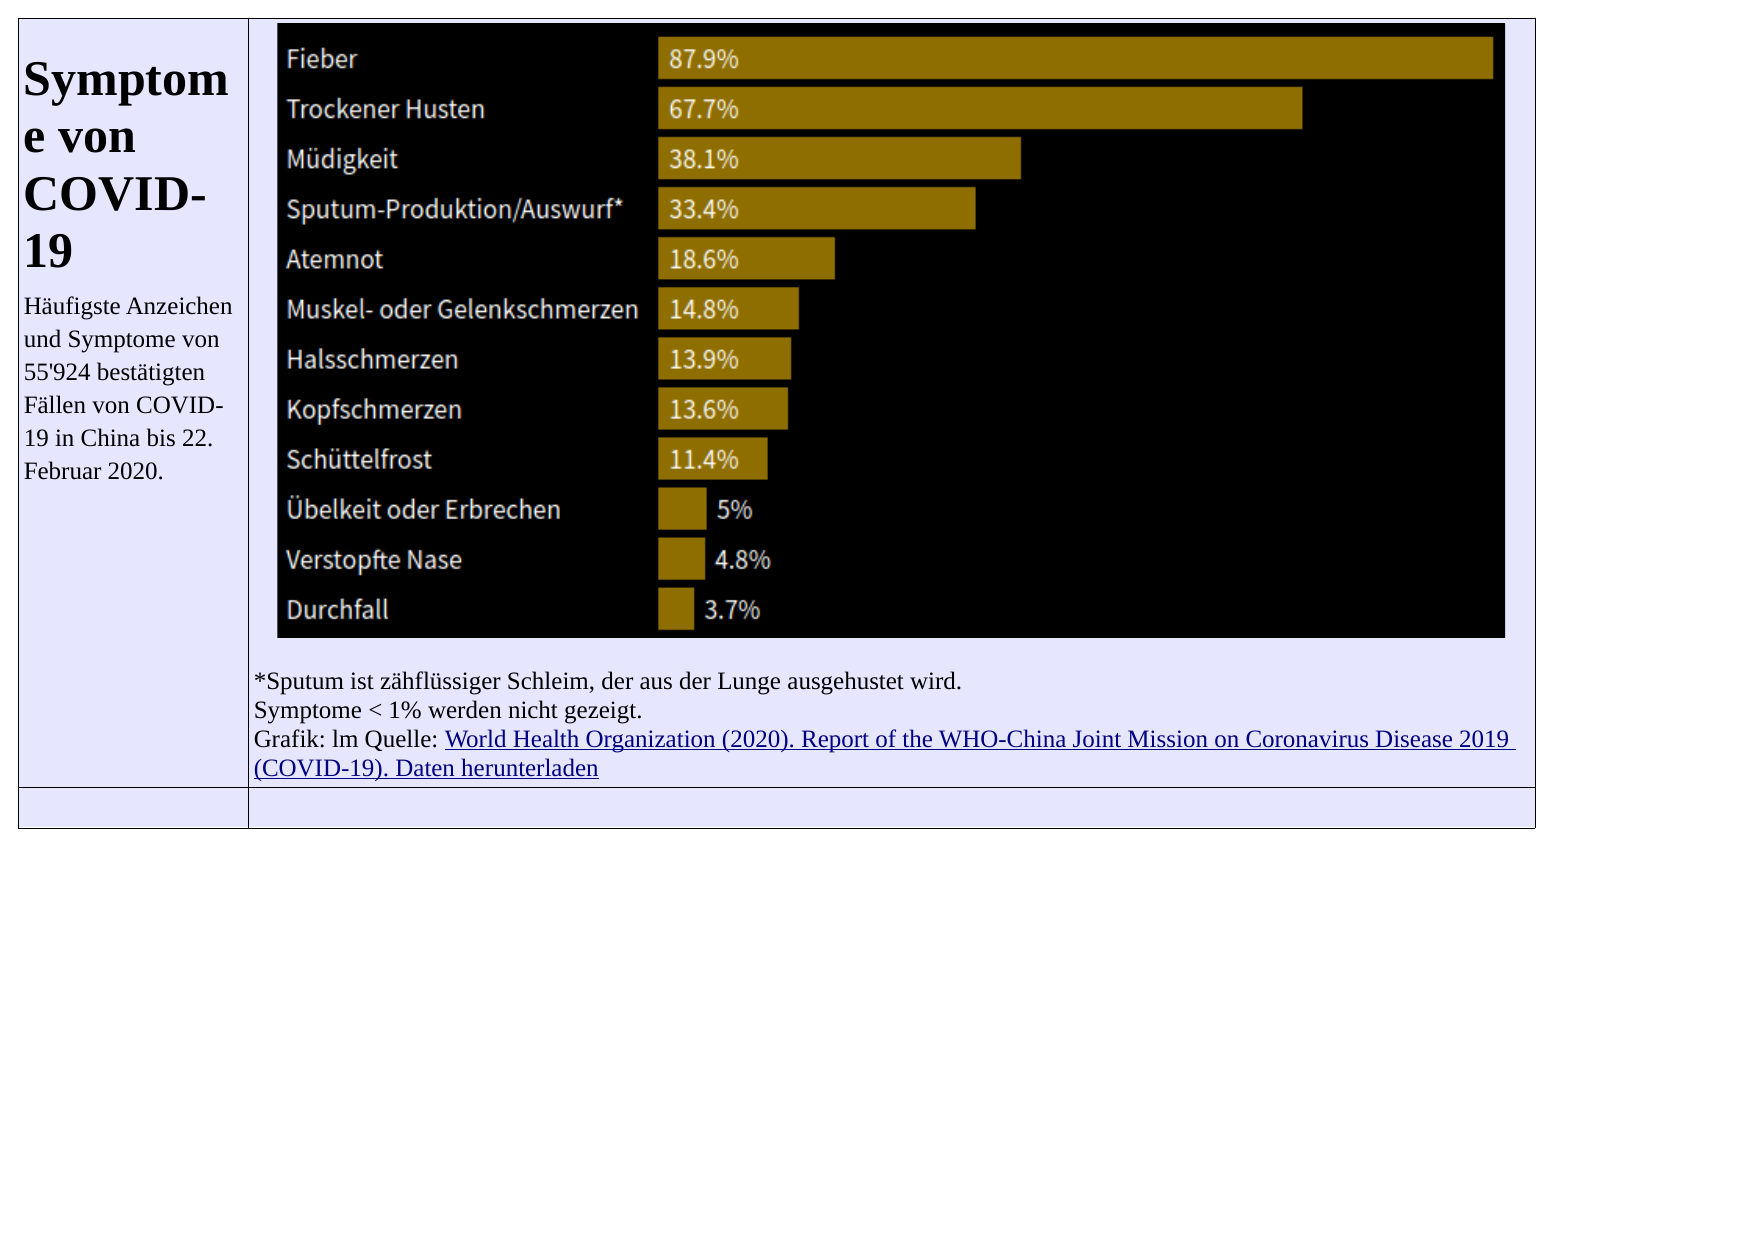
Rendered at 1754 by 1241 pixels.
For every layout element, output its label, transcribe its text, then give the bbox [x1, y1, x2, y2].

table_cell *Sputum ist zähflüssiger Schleim, der aus der Lunge ausgehustet wird. Symptome < 1% werden nicht gezeigt. Grafik: lm Quelle: World Health Organization (2020). Report of the WHO-China Joint Mission on Coronavirus Disease 2019 (COVID-19). Daten herunterladen [249, 19, 1535, 787]
picture [277, 23, 1506, 638]
table_cell Symptome von COVID-19 Häufigste Anzeichen und Symptome von 55'924 bestätigten Fällen von COVID-19 in China bis 22. Februar 2020. [19, 19, 248, 787]
table_cell [249, 788, 1535, 827]
table_cell [19, 788, 248, 827]
